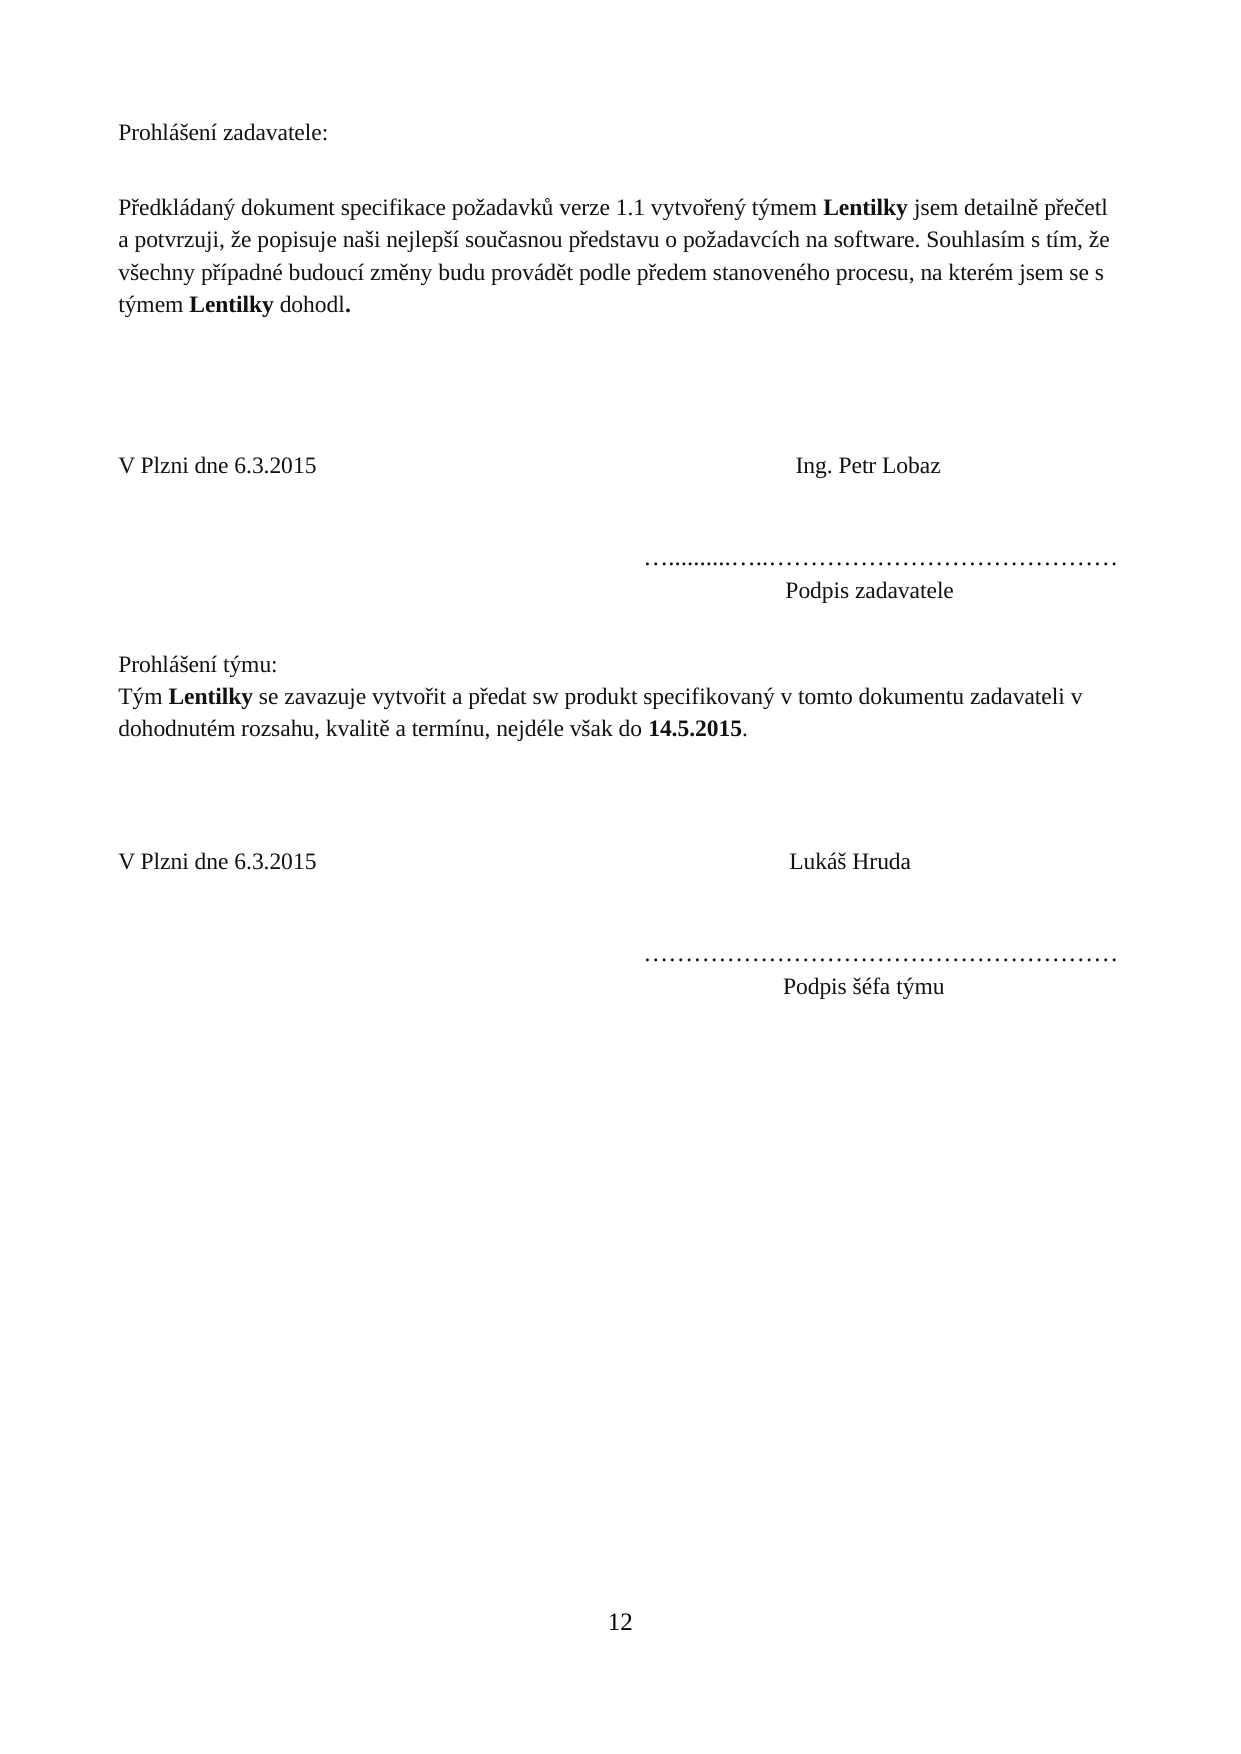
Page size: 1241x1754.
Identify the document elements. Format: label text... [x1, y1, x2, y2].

text Prohlášení týmu: [118, 650, 1122, 677]
text Podpis šéfa týmu [118, 972, 1122, 999]
text Podpis zadavatele [118, 577, 1122, 603]
text V Plzni dne 6.3.2015 Lukáš Hruda [118, 846, 1122, 874]
text Prohlášení zadavatele: [118, 118, 1122, 145]
text Předkládaný dokument specifikace požadavků verze 1.1 vytvořený týmem Lentilky jsem detailně přečetl a potvrzuji, že popisuje naši nejlepší současnou představu o požadavcích na software. Souhlasím s tím, že všechny případné budoucí změny budu provádět podle předem stanoveného procesu, na kterém jsem se s týmem Lentilky dohodl. [118, 192, 1122, 317]
text …..........…..…………………………………… [643, 542, 1122, 571]
text ………………………………………………… [643, 938, 1122, 966]
text V Plzni dne 6.3.2015 Ing. Petr Lobaz [118, 450, 1122, 479]
text Tým Lentilky se zavazuje vytvořit a předat sw produkt specifikovaný v tomto dokumentu zadavateli v dohodnutém rozsahu, kvalitě a termínu, nejdéle však do 14.5.2015. [118, 682, 1122, 742]
